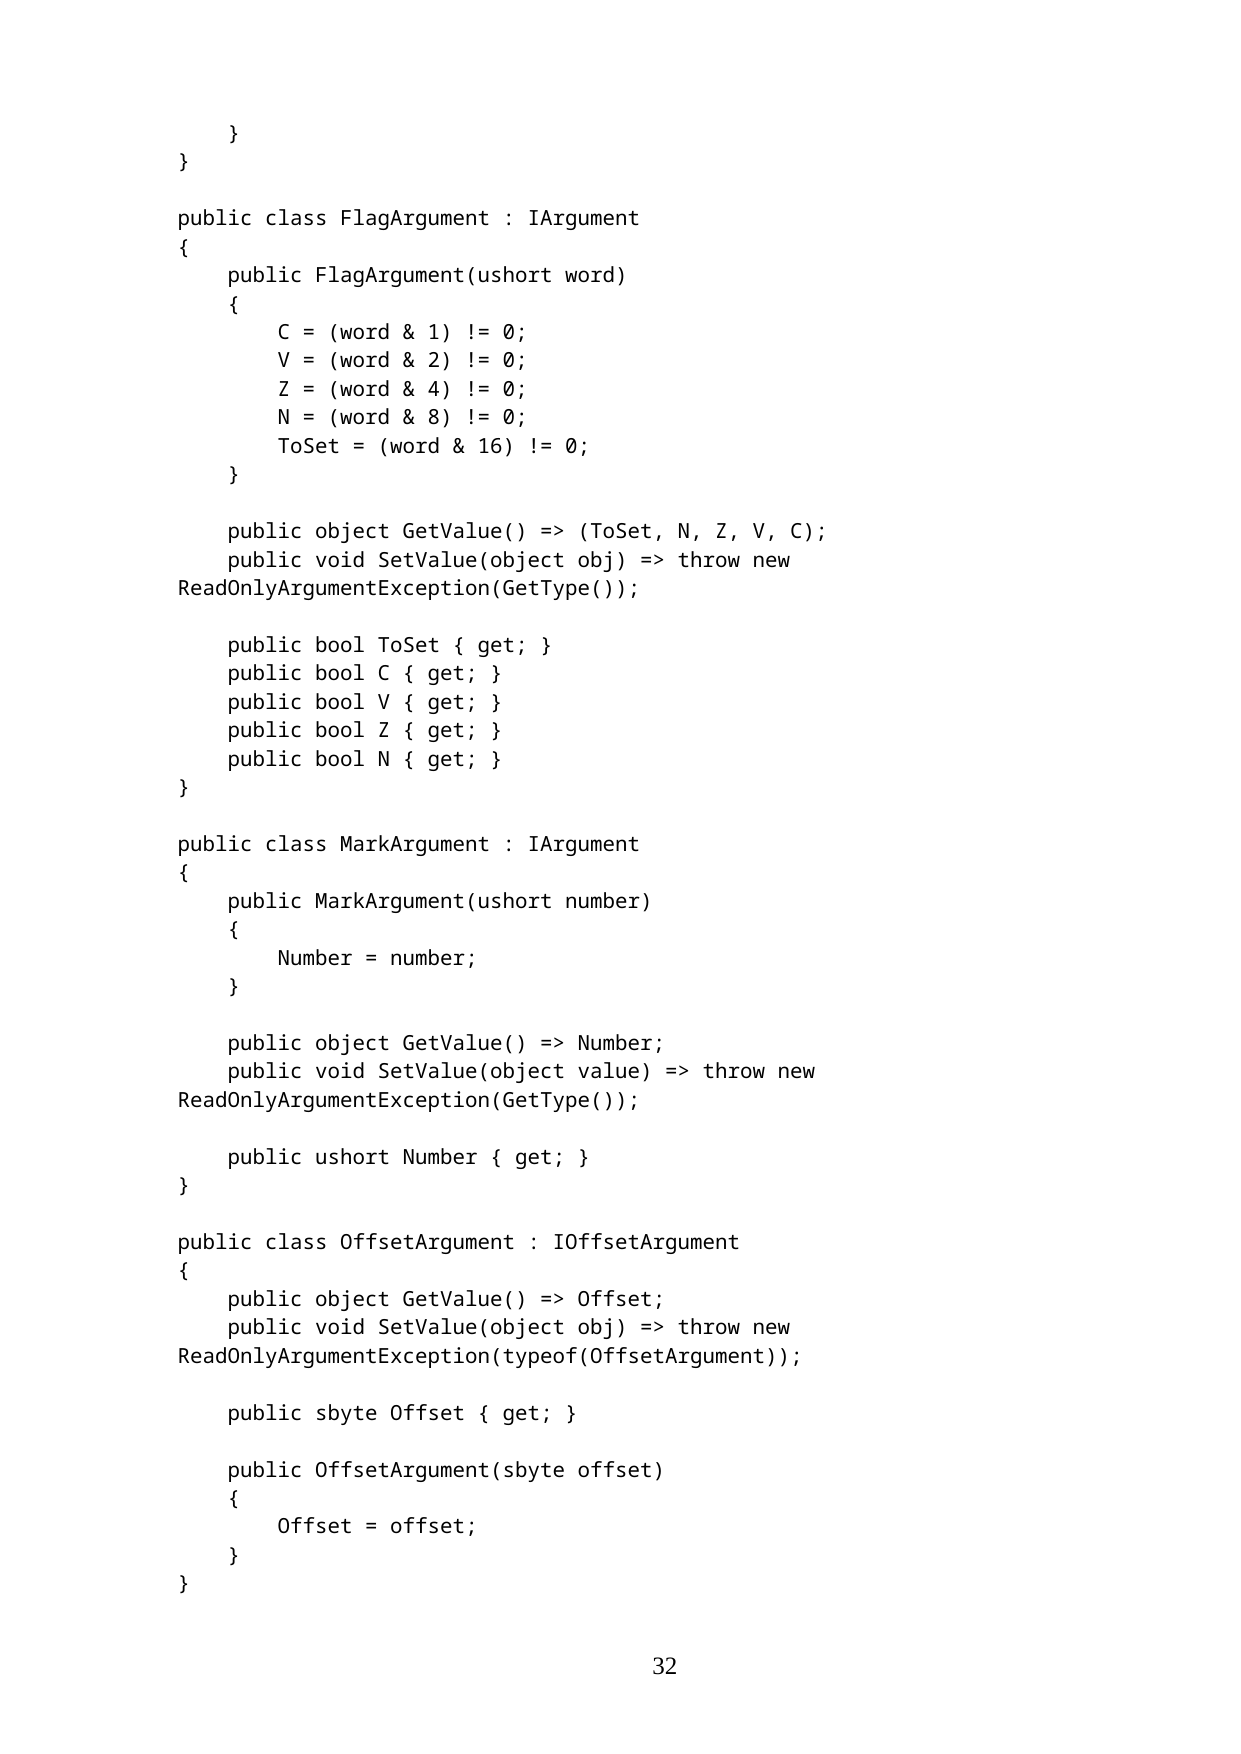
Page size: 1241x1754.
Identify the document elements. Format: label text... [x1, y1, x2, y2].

table_header } } public class FlagArgument : IArgument { public FlagArgument(ushort word) { C = (word & 1) != 0; V = (word & 2) != 0; Z = (word & 4) != 0; N = (word & 8) != 0; ToSet = (word & 16) != 0; } public object GetValue() => (ToSet, N, Z, V, C); public void SetValue(object obj) => throw new ReadOnlyArgumentException(GetType()); public bool ToSet { get; } public bool C { get; } public bool V { get; } public bool Z { get; } public bool N { get; } } public class MarkArgument : IArgument { public MarkArgument(ushort number) { Number = number; } public object GetValue() => Number; public void SetValue(object value) => throw new ReadOnlyArgumentException(GetType()); public ushort Number { get; } } public class OffsetArgument : IOffsetArgument { public object GetValue() => Offset; public void SetValue(object obj) => throw new ReadOnlyArgumentException(typeof(OffsetArgument)); public sbyte Offset { get; } public OffsetArgument(sbyte offset) { Offset = offset; } } [177, 118, 1152, 1597]
